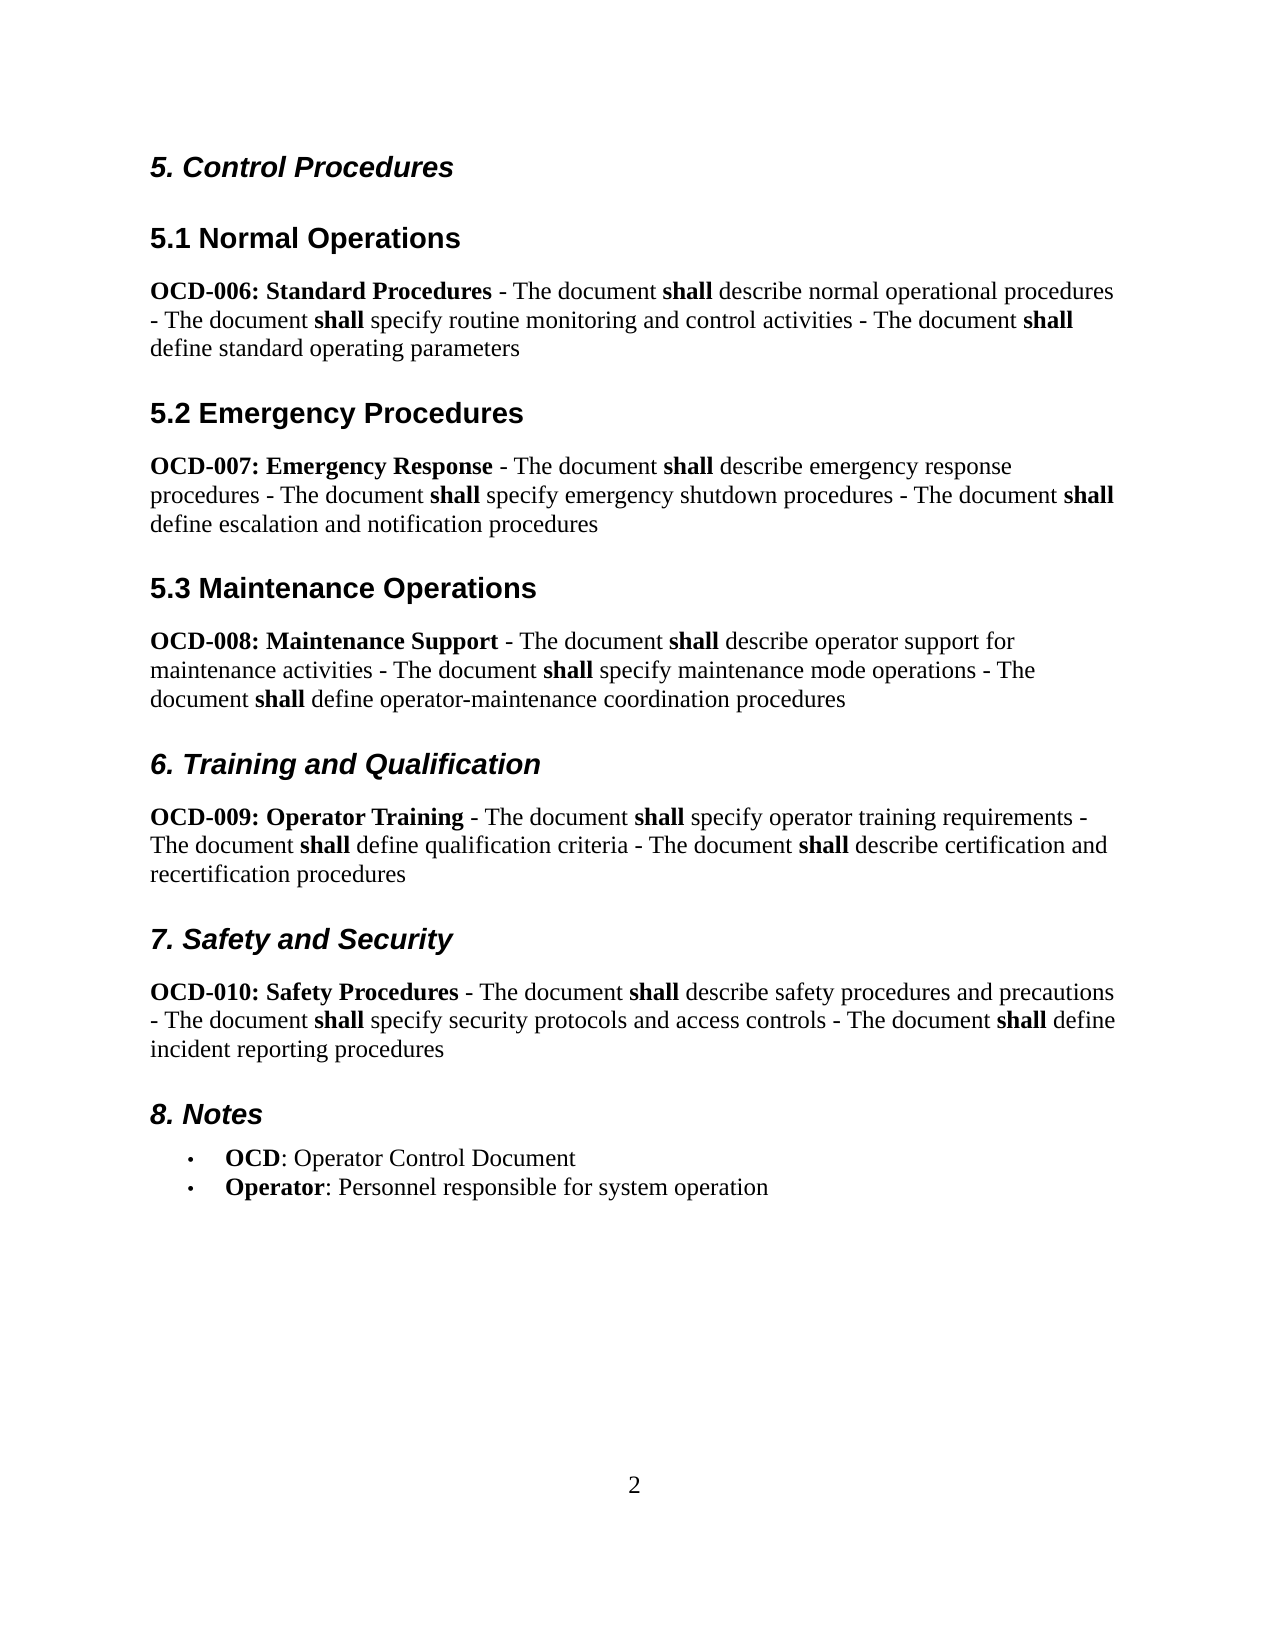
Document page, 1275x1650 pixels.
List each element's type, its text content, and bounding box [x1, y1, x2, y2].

list OCD: Operator Control Document [187, 1143, 1125, 1172]
subtitle 6. Training and Qualification [150, 747, 1125, 780]
text OCD-007: Emergency Response - The document shall describe emergency response procedures - The document shall specify emergency shutdown procedures - The document shall define escalation and notification procedures [150, 451, 1125, 537]
text OCD-006: Standard Procedures - The document shall describe normal operational procedures - The document shall specify routine monitoring and control activities - The document shall define standard operating parameters [150, 276, 1125, 362]
subtitle 5. Control Procedures [150, 150, 1125, 183]
subtitle 5.3 Maintenance Operations [150, 571, 1125, 605]
text OCD-010: Safety Procedures - The document shall describe safety procedures and precautions - The document shall specify security protocols and access controls - The document shall define incident reporting procedures [150, 977, 1125, 1063]
subtitle 7. Safety and Security [150, 922, 1125, 955]
subtitle 8. Notes [150, 1097, 1125, 1131]
subtitle 5.1 Normal Operations [150, 221, 1125, 254]
text OCD-008: Maintenance Support - The document shall describe operator support for maintenance activities - The document shall specify maintenance mode operations - The document shall define operator-maintenance coordination procedures [150, 626, 1125, 713]
list Operator: Personnel responsible for system operation [187, 1172, 1125, 1201]
text OCD-009: Operator Training - The document shall specify operator training requirements - The document shall define qualification criteria - The document shall describe certification and recertification procedures [150, 802, 1125, 888]
subtitle 5.2 Emergency Procedures [150, 396, 1125, 430]
